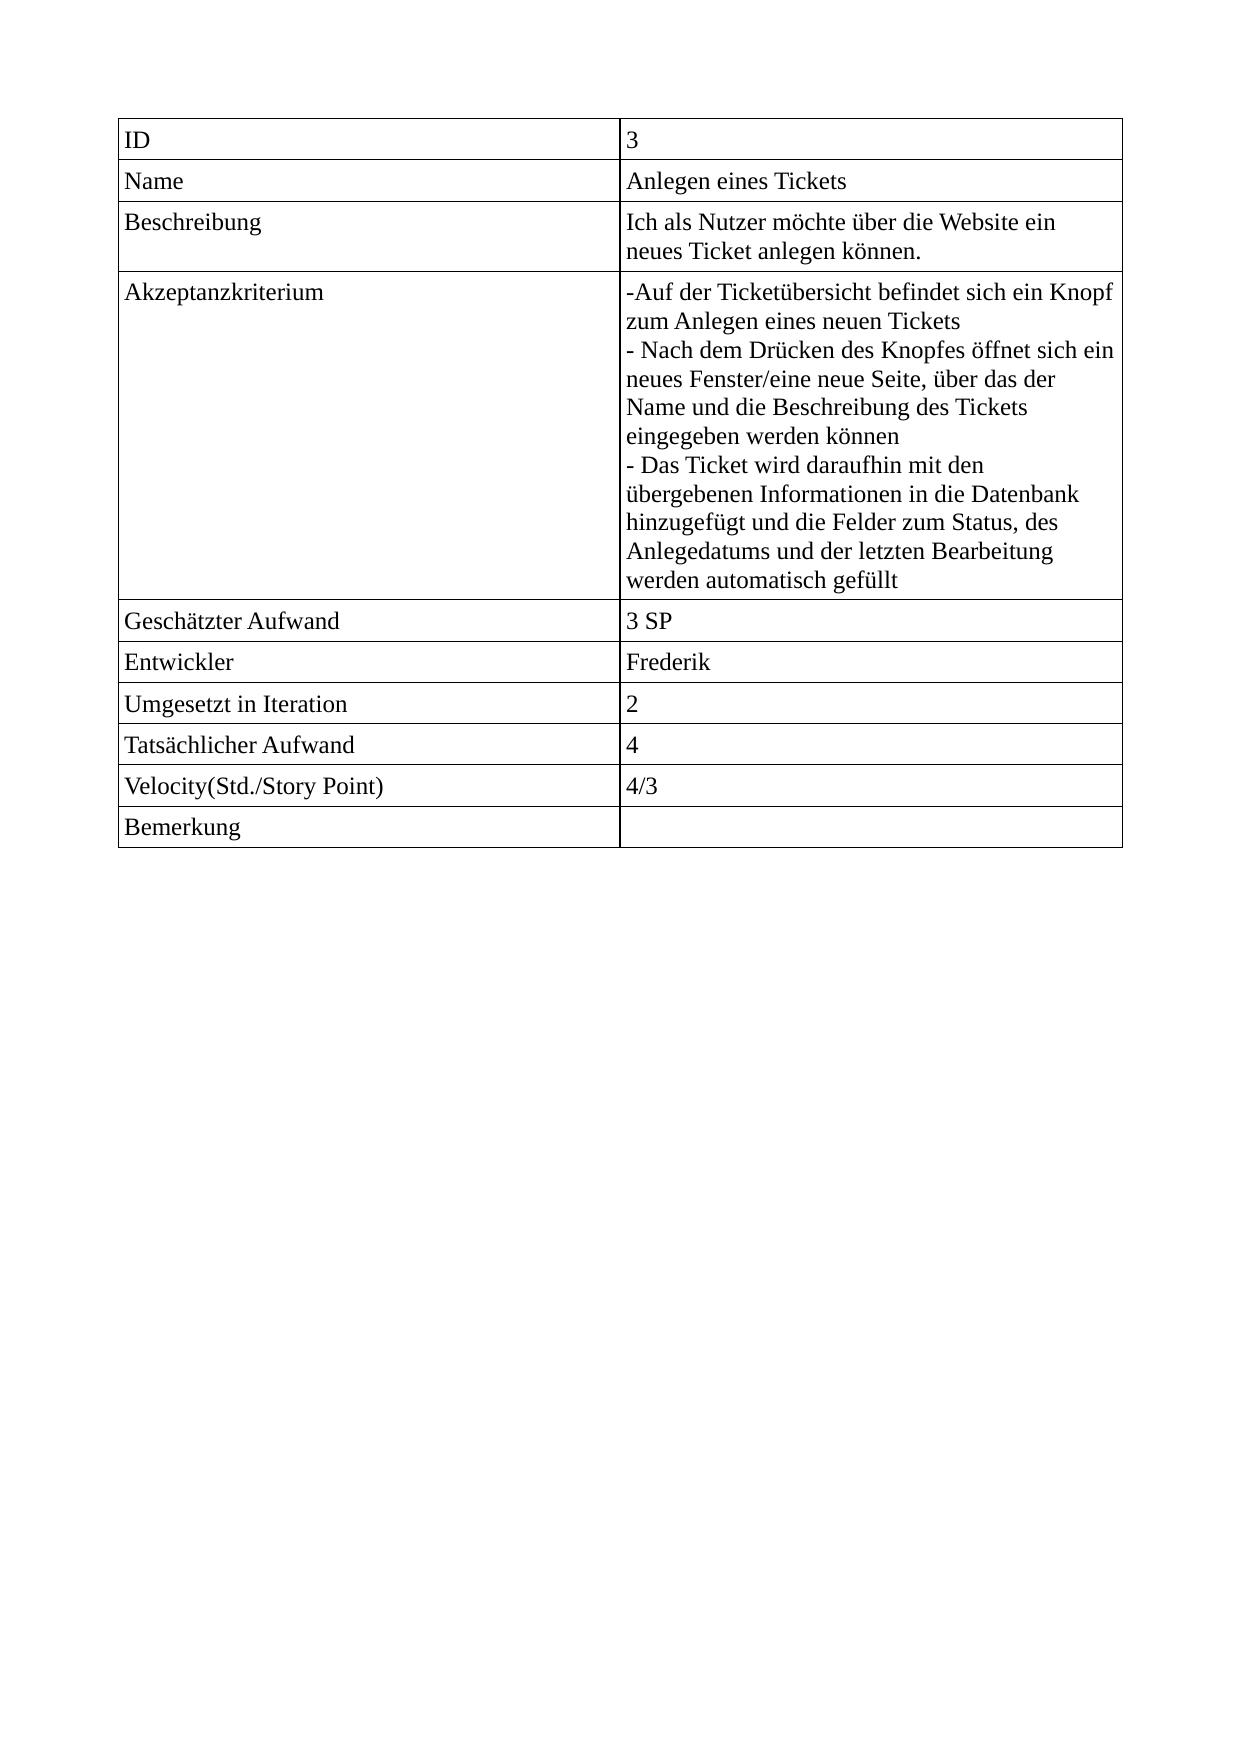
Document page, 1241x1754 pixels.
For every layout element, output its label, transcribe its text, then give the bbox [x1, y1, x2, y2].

table_cell Beschreibung [119, 202, 619, 271]
table_cell Frederik [621, 642, 1122, 682]
table_cell Geschätzter Aufwand [119, 600, 619, 641]
table_cell Velocity(Std./Story Point) [119, 765, 619, 806]
table_cell Bemerkung [119, 807, 619, 847]
table_cell Tatsächlicher Aufwand [119, 724, 619, 764]
table_header 3 [621, 119, 1122, 159]
table_cell 4 [621, 724, 1122, 764]
table_cell -Auf der Ticketübersicht befindet sich ein Knopf zum Anlegen eines neuen Tickets - Nach dem Drücken des Knopfes öffnet sich ein neues Fenster/eine neue Seite, über das der Name und die Beschreibung des Tickets eingegeben werden können - Das Ticket wird daraufhin mit den übergebenen Informationen in die Datenbank hinzugefügt und die Felder zum Status, des Anlegedatums und der letzten Bearbeitung werden automatisch gefüllt [621, 272, 1122, 599]
table_cell Name [119, 160, 619, 201]
table_cell Entwickler [119, 642, 619, 682]
table_cell Anlegen eines Tickets [621, 160, 1122, 201]
table_cell 2 [621, 683, 1122, 723]
table_cell 3 SP [621, 600, 1122, 641]
table_cell Ich als Nutzer möchte über die Website ein neues Ticket anlegen können. [621, 202, 1122, 271]
table_header ID [119, 119, 619, 159]
table_cell 4/3 [621, 765, 1122, 806]
table_cell Akzeptanzkriterium [119, 272, 619, 599]
table_cell [621, 807, 1122, 847]
table_cell Umgesetzt in Iteration [119, 683, 619, 723]
